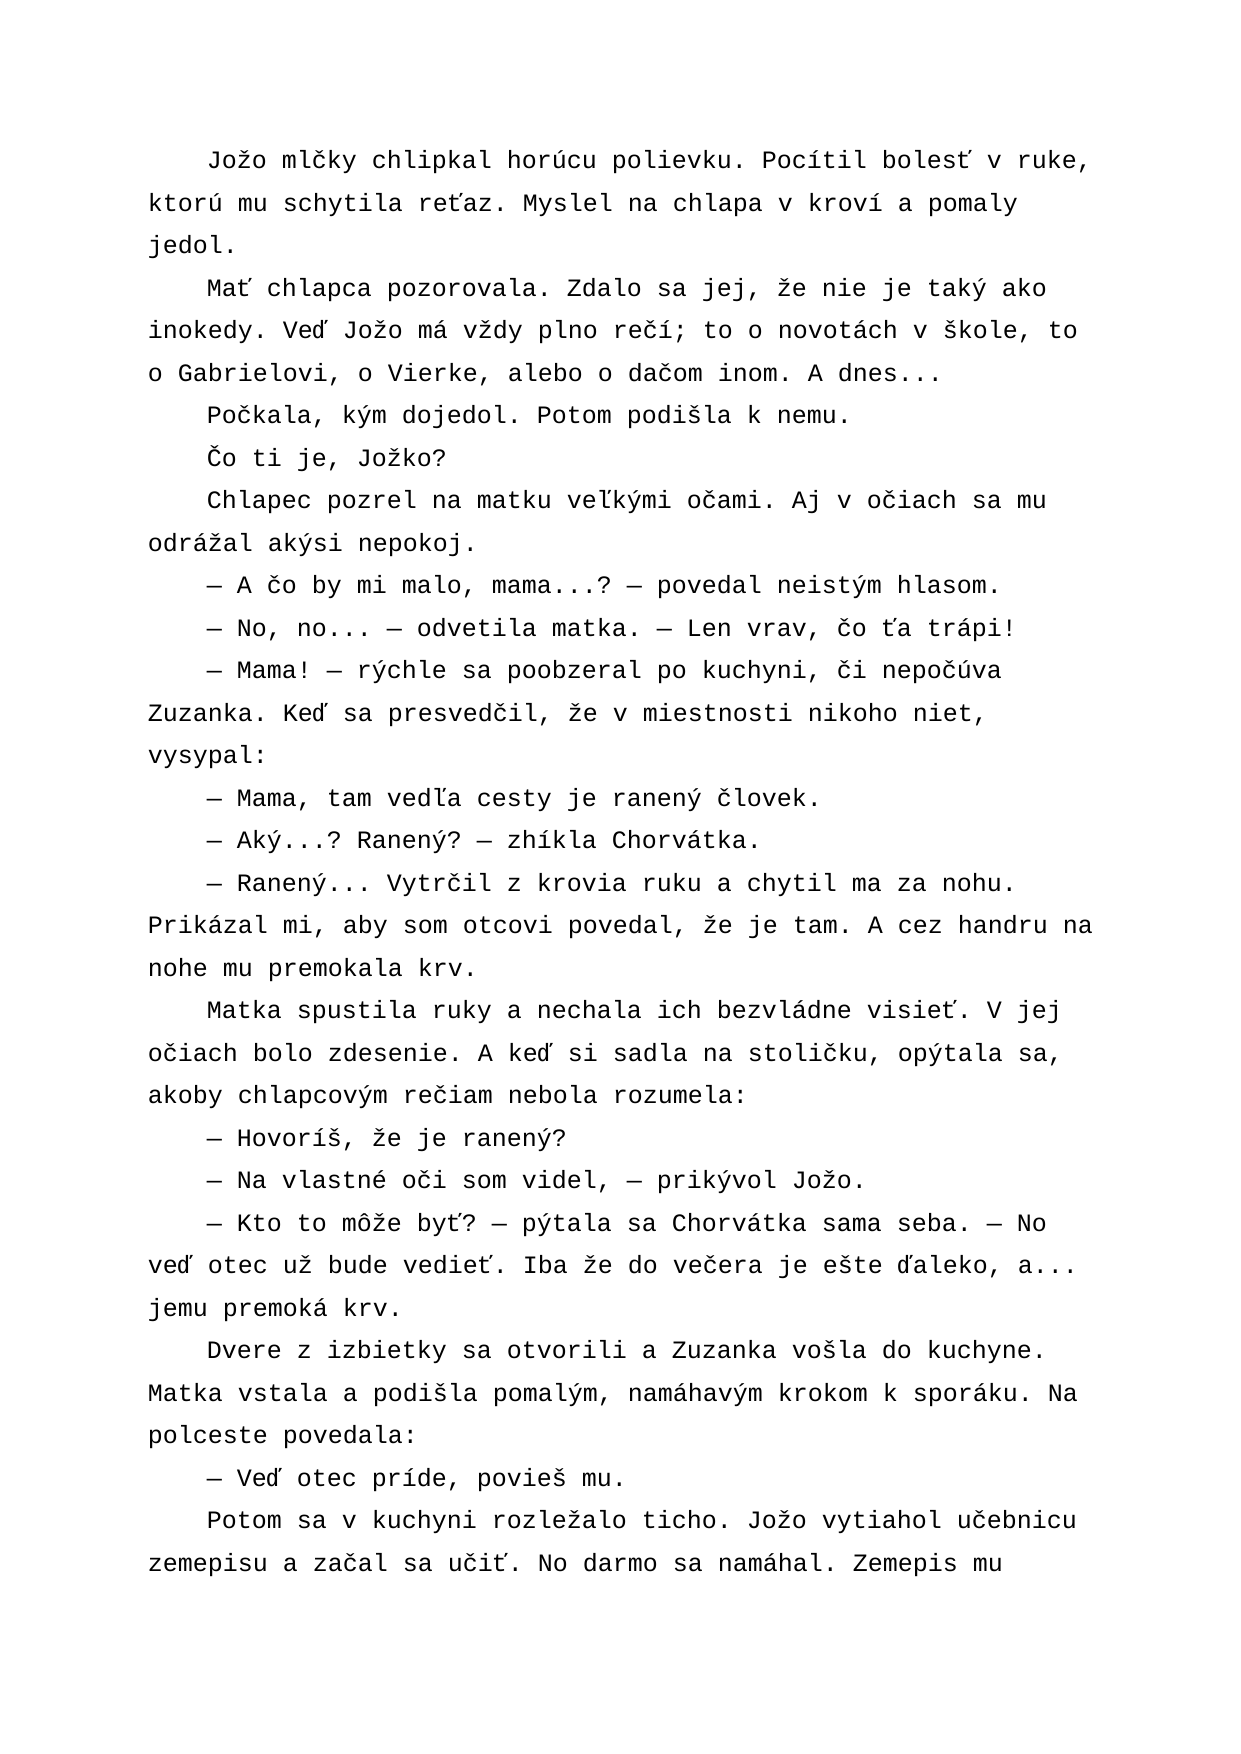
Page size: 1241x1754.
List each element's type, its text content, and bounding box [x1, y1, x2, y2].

text — Aký...? Ranený? — zhíkla Chorvátka. [148, 828, 1093, 856]
text Matka spustila ruky a nechala ich bezvládne visieť. V jej očiach bolo zdesenie. A keď si sadla na stoličku, opýtala sa, akoby chlapcovým rečiam nebola rozumela: [148, 998, 1093, 1111]
text Jožo mlčky chlipkal horúcu polievku. Pocítil bolesť v ruke, ktorú mu schytila reťaz. Myslel na chlapa v kroví a pomaly jedol. [148, 148, 1093, 261]
text Potom sa v kuchyni rozležalo ticho. Jožo vytiahol učebnicu zemepisu a začal sa učiť. No darmo sa namáhal. Zemepis mu [148, 1508, 1093, 1578]
text — Kto to môže byť? — pýtala sa Chorvátka sama seba. — No veď otec už bude vedieť. Iba že do večera je ešte ďaleko, a... jemu premoká krv. [148, 1210, 1093, 1323]
text — Veď otec príde, povieš mu. [148, 1465, 1093, 1493]
text — Mama! — rýchle sa poobzeral po kuchyni, či nepočúva Zuzanka. Keď sa presvedčil, že v miestnosti nikoho niet, vysypal: [148, 658, 1093, 771]
text — A čo by mi malo, mama...? — povedal neistým hlasom. [148, 573, 1093, 601]
text Chlapec pozrel na matku veľkými očami. Aj v očiach sa mu odrážal akýsi nepokoj. [148, 488, 1093, 558]
text Mať chlapca pozorovala. Zdalo sa jej, že nie je taký ako inokedy. Veď Jožo má vždy plno rečí; to o novotách v škole, to o Gabrielovi, o Vierke, alebo o dačom inom. A dnes... [148, 275, 1093, 388]
text Čo ti je, Jožko? [148, 445, 1093, 473]
text — Ranený... Vytrčil z krovia ruku a chytil ma za nohu. Prikázal mi, aby som otcovi povedal, že je tam. A cez handru na nohe mu premokala krv. [148, 870, 1093, 983]
text Počkala, kým dojedol. Potom podišla k nemu. [148, 403, 1093, 431]
text — No, no... — odvetila matka. — Len vrav, čo ťa trápi! [148, 615, 1093, 643]
text — Mama, tam vedľa cesty je ranený človek. [148, 785, 1093, 813]
text Dvere z izbietky sa otvorili a Zuzanka vošla do kuchyne. Matka vstala a podišla pomalým, namáhavým krokom k sporáku. Na polceste povedala: [148, 1338, 1093, 1451]
text — Hovoríš, že je ranený? [148, 1125, 1093, 1153]
text — Na vlastné oči som videl, — prikývol Jožo. [148, 1168, 1093, 1196]
